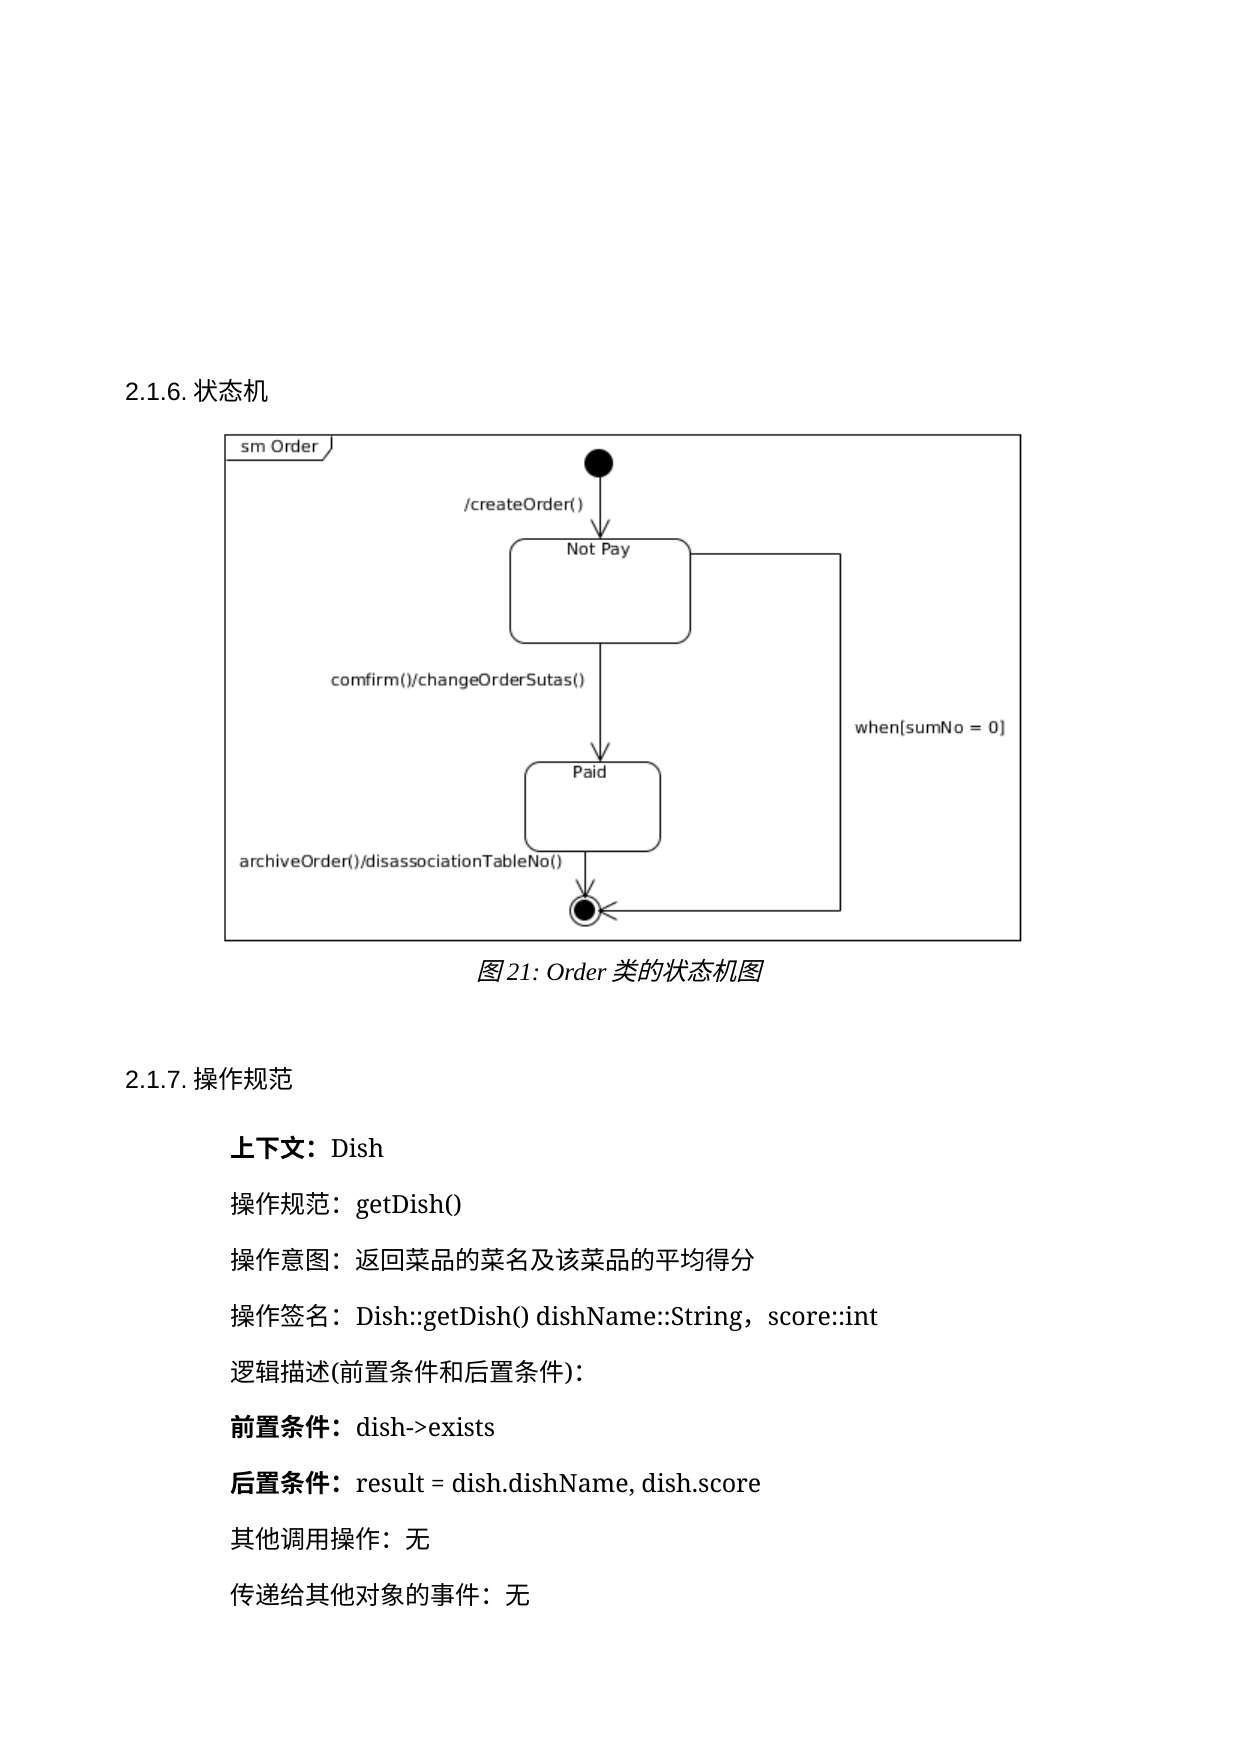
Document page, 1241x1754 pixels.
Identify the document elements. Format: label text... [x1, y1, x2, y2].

text 后置条件：result = dish.dishName, dish.score [231, 1464, 1122, 1500]
text 传递给其他对象的事件：无 [231, 1576, 1122, 1612]
text 前置条件：dish->exists [231, 1408, 1122, 1444]
subtitle 操作规范 [118, 1060, 1122, 1096]
text 逻辑描述(前置条件和后置条件)： [231, 1352, 1122, 1388]
text 操作意图：返回菜品的菜名及该菜品的平均得分 [231, 1240, 1122, 1276]
subtitle 状态机 [118, 372, 1122, 408]
picture [214, 427, 1026, 952]
text 操作规范：getDish() [231, 1184, 1122, 1220]
text 上下文：Dish [231, 1128, 1122, 1164]
text 图 21: Order类的状态机图 [197, 428, 1043, 988]
text 操作签名：Dish::getDish() dishName::String，score::int [231, 1296, 1122, 1332]
text 其他调用操作：无 [231, 1520, 1122, 1556]
